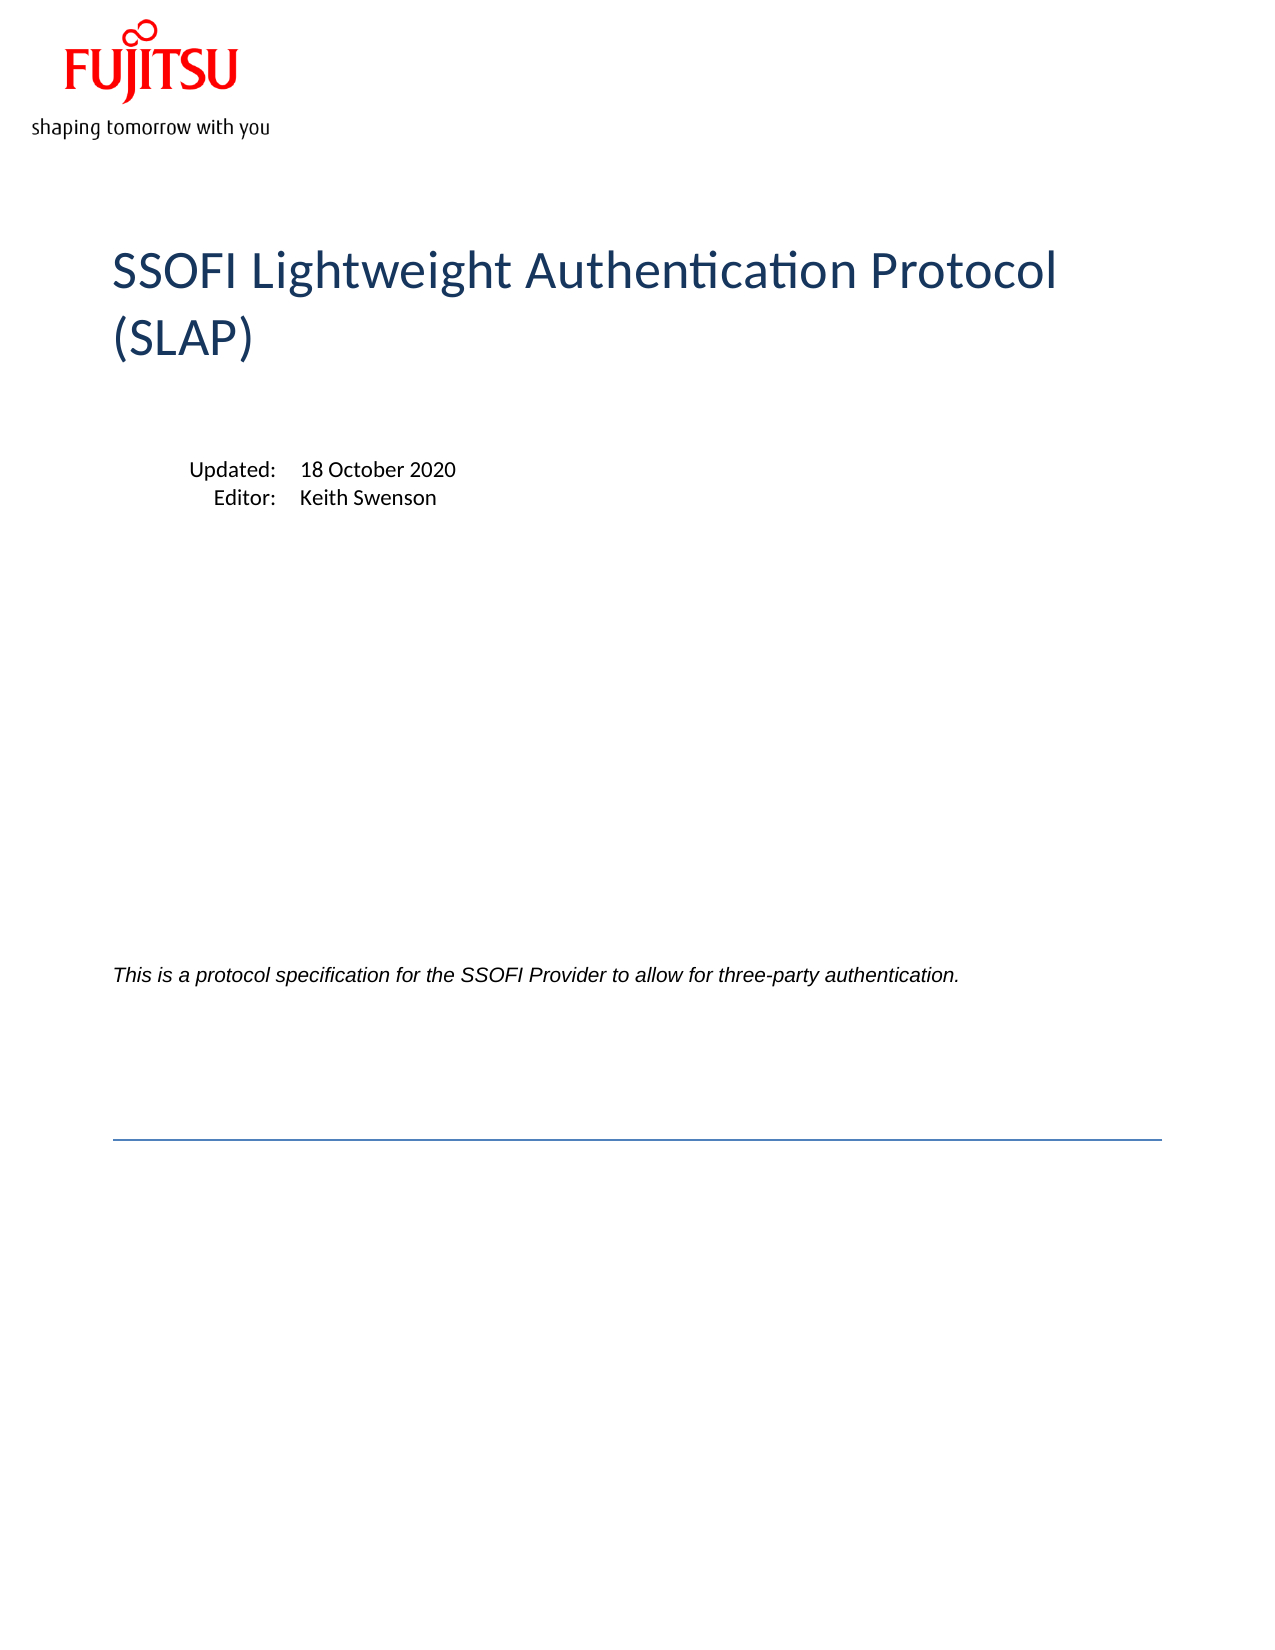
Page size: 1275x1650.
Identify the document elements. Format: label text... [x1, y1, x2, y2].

text Editor: Keith Swenson [112, 483, 1162, 511]
table_header [675, 75, 1144, 150]
text SSOFI Lightweight Authentication Protocol (SLAP) [112, 236, 1162, 368]
text Updated: 18 October 2020 [112, 455, 1162, 483]
picture [0, 0, 298, 169]
text This is a protocol specification for the SSOFI Provider to allow for three-party authentication. [112, 963, 1162, 987]
table_header [298, 75, 675, 150]
